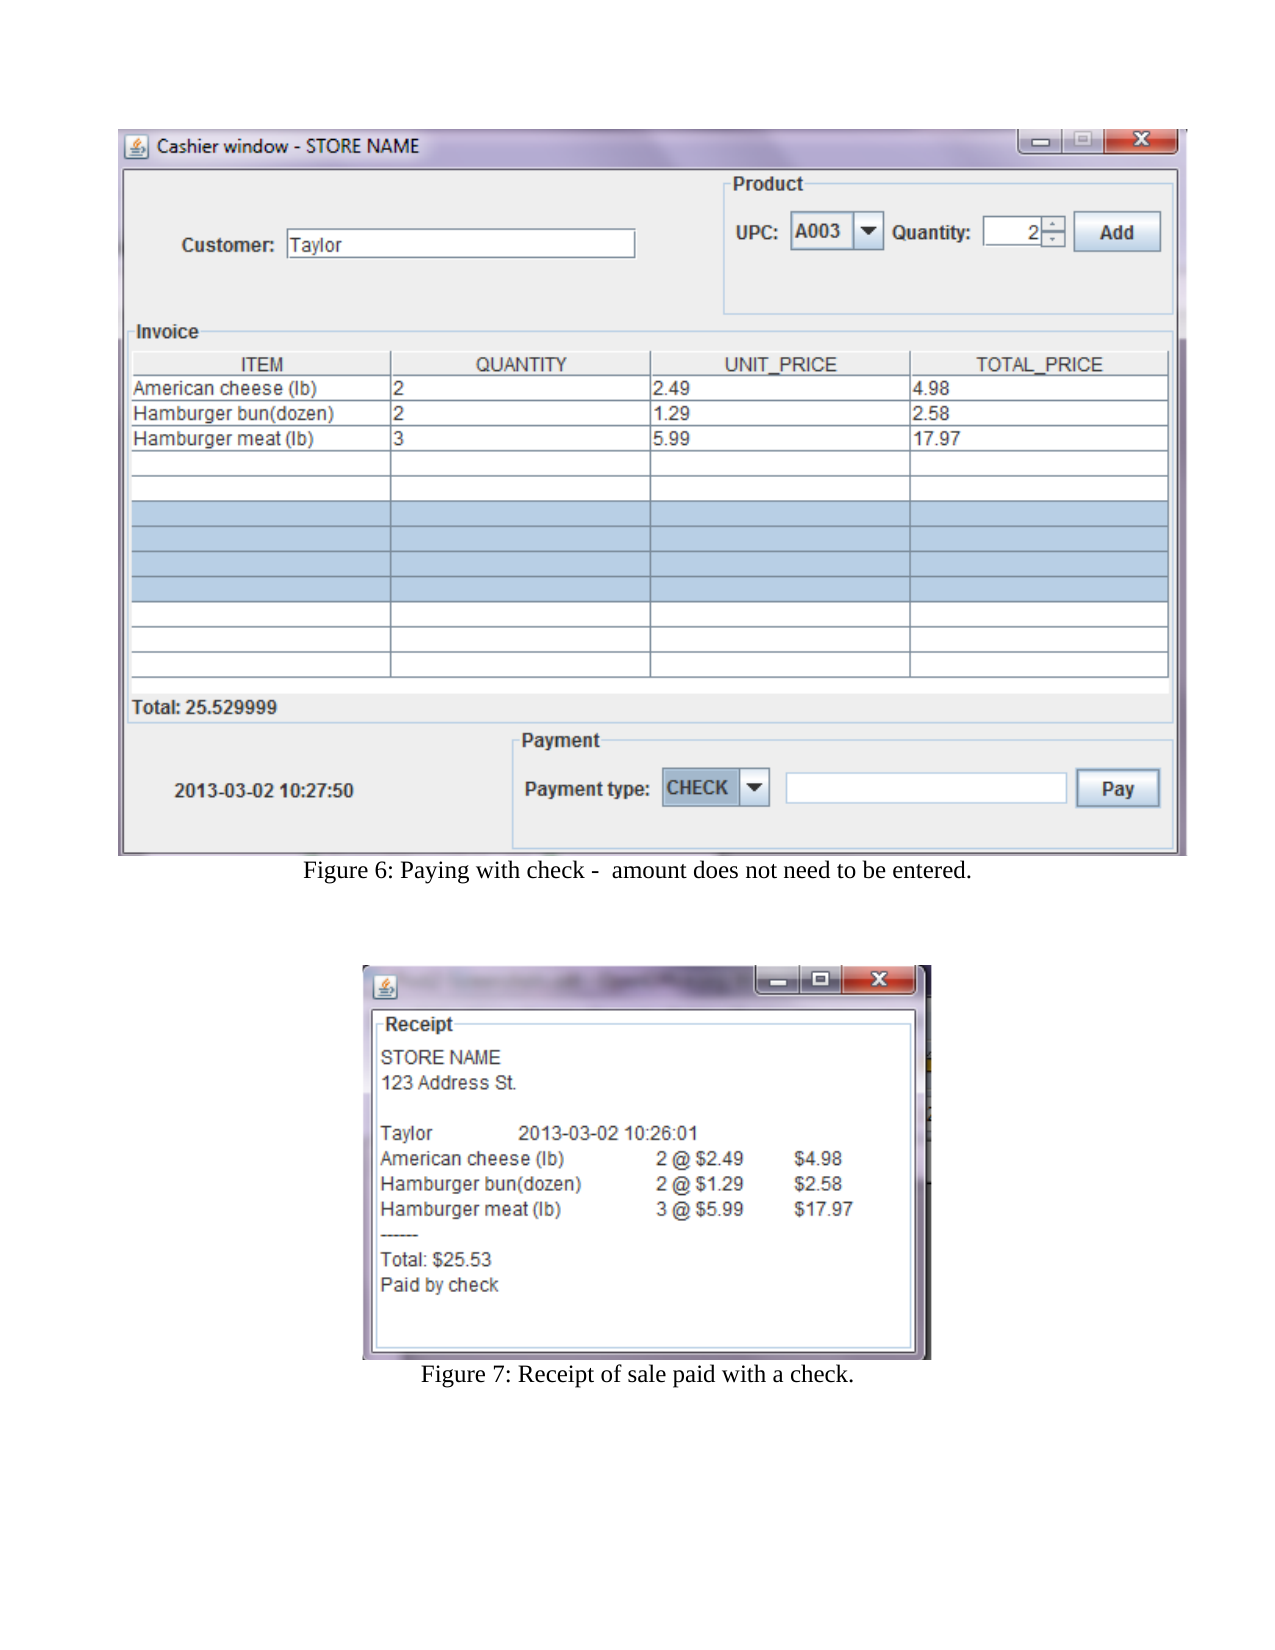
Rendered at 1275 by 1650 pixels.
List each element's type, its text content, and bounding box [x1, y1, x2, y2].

text [118, 118, 1157, 129]
text Figure 7: Receipt of sale paid with a check. [118, 941, 1157, 1388]
text Figure 6: Paying with check - amount does not need to be entered. [118, 856, 1157, 884]
